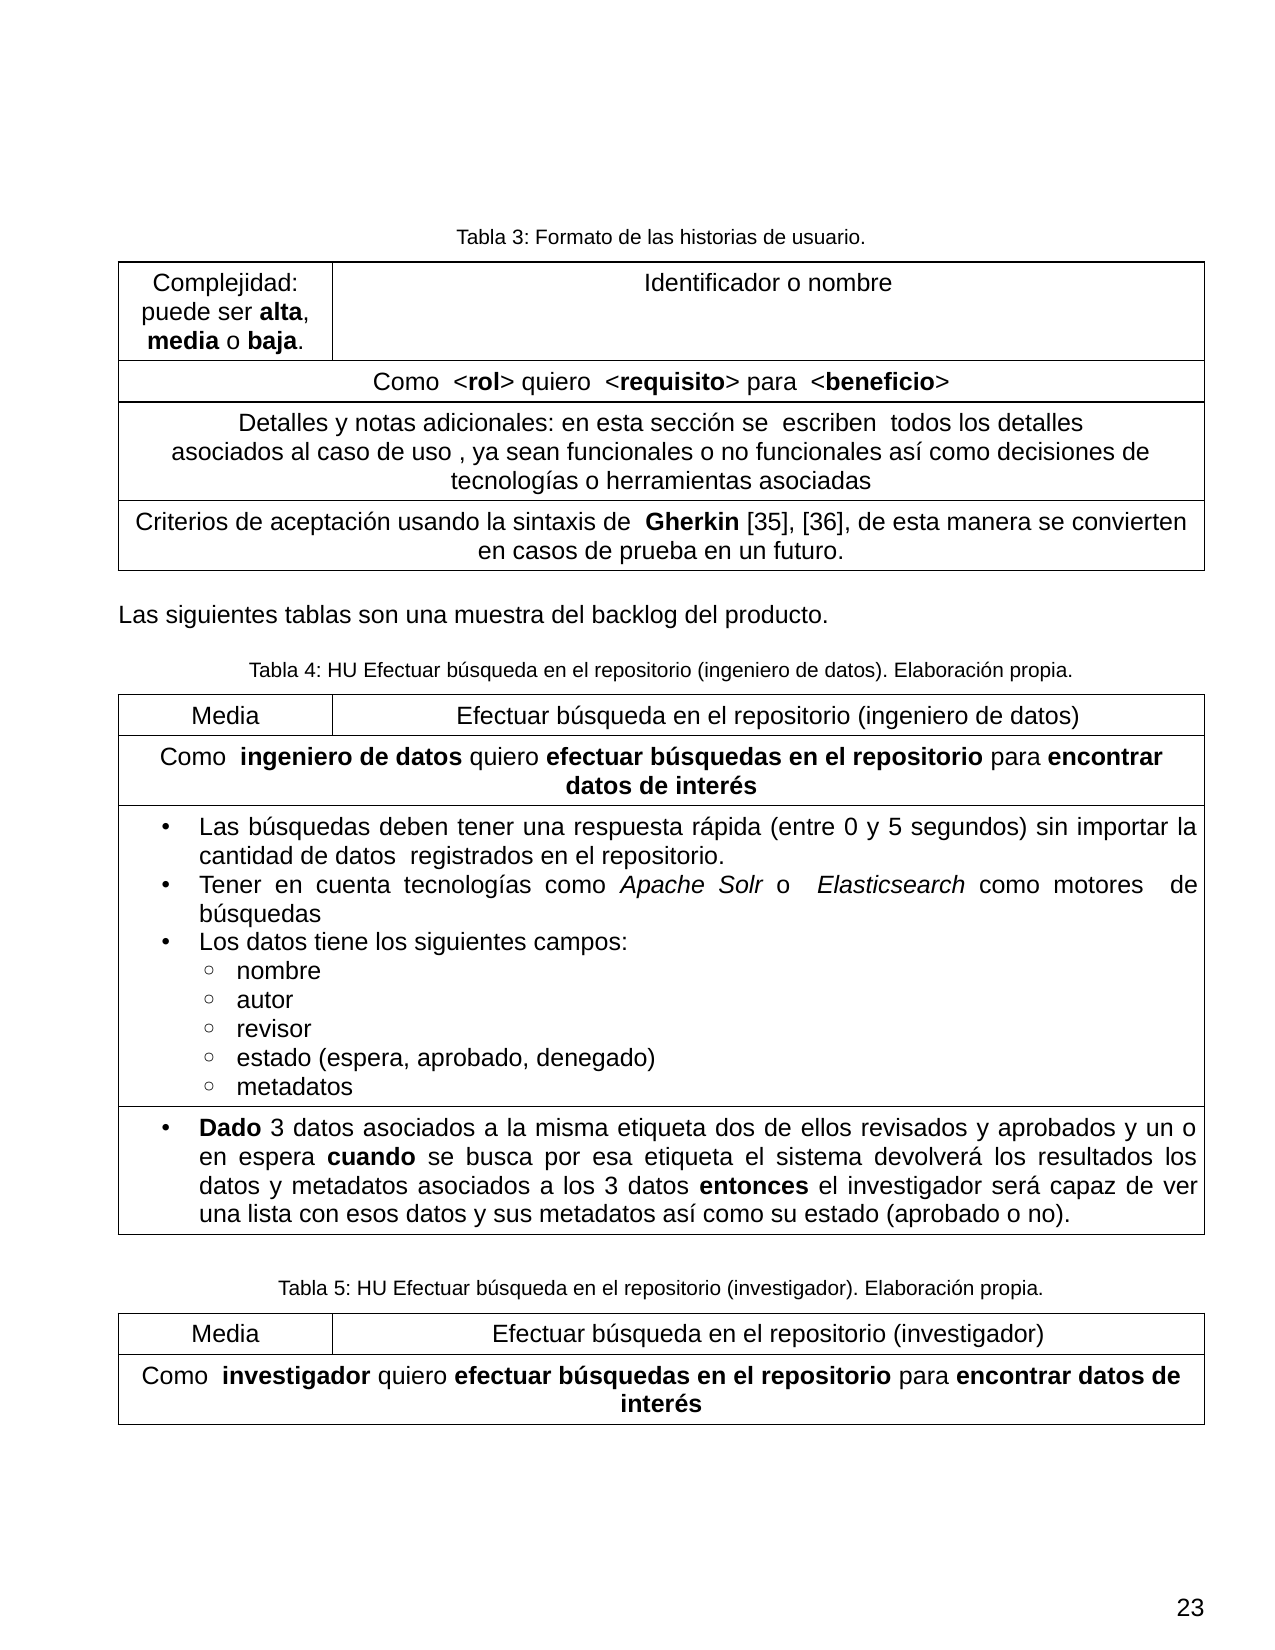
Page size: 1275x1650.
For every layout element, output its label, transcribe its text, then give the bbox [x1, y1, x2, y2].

table_cell Como <rol> quiero <requisito> para <beneficio> [119, 361, 1204, 401]
text Tabla 4: HU Efectuar búsqueda en el repositorio (ingeniero de datos). Elaboración propia. [118, 658, 1204, 682]
text Las siguientes tablas son una muestra del backlog del producto. [118, 600, 1204, 629]
table_header Media [119, 695, 332, 735]
table_header Efectuar búsqueda en el repositorio (investigador) [333, 1314, 1204, 1354]
table_header Media [119, 1314, 332, 1354]
table_cell Dado 3 datos asociados a la misma etiqueta dos de ellos revisados y aprobados y un o en espera cuando se busca por esa etiqueta el sistema devolverá los resultados los datos y metadatos asociados a los 3 datos entonces el investigador será capaz de ver una lista con esos datos y sus metadatos así como su estado (aprobado o no). [119, 1107, 1204, 1234]
text Tabla 3: Formato de las historias de usuario. [118, 225, 1204, 249]
table_cell Como investigador quiero efectuar búsquedas en el repositorio para encontrar datos de interés [119, 1355, 1204, 1424]
text Tabla 5: HU Efectuar búsqueda en el repositorio (investigador). Elaboración propia. [118, 1276, 1204, 1300]
table_cell Detalles y notas adicionales: en esta sección se escriben todos los detalles asociados al caso de uso , ya sean funcionales o no funcionales así como decisiones de tecnologías o herramientas asociadas [119, 403, 1204, 500]
table_header Complejidad: puede ser alta, media o baja. [119, 263, 332, 360]
table_header Identificador o nombre [333, 263, 1204, 360]
table_cell Criterios de aceptación usando la sintaxis de Gherkin [35], [36], de esta manera se convierten en casos de prueba en un futuro. [119, 501, 1204, 570]
table_cell Como ingeniero de datos quiero efectuar búsquedas en el repositorio para encontrar datos de interés [119, 736, 1204, 805]
table_header Efectuar búsqueda en el repositorio (ingeniero de datos) [333, 695, 1204, 735]
table_cell Las búsquedas deben tener una respuesta rápida (entre 0 y 5 segundos) sin importar la cantidad de datos registrados en el repositorio. Tener en cuenta tecnologías como Apache Solr o Elasticsearch como motores de búsquedas Los datos tiene los siguientes campos: nombre autor revisor estado (espera, aprobado, denegado) metadatos [119, 806, 1204, 1106]
